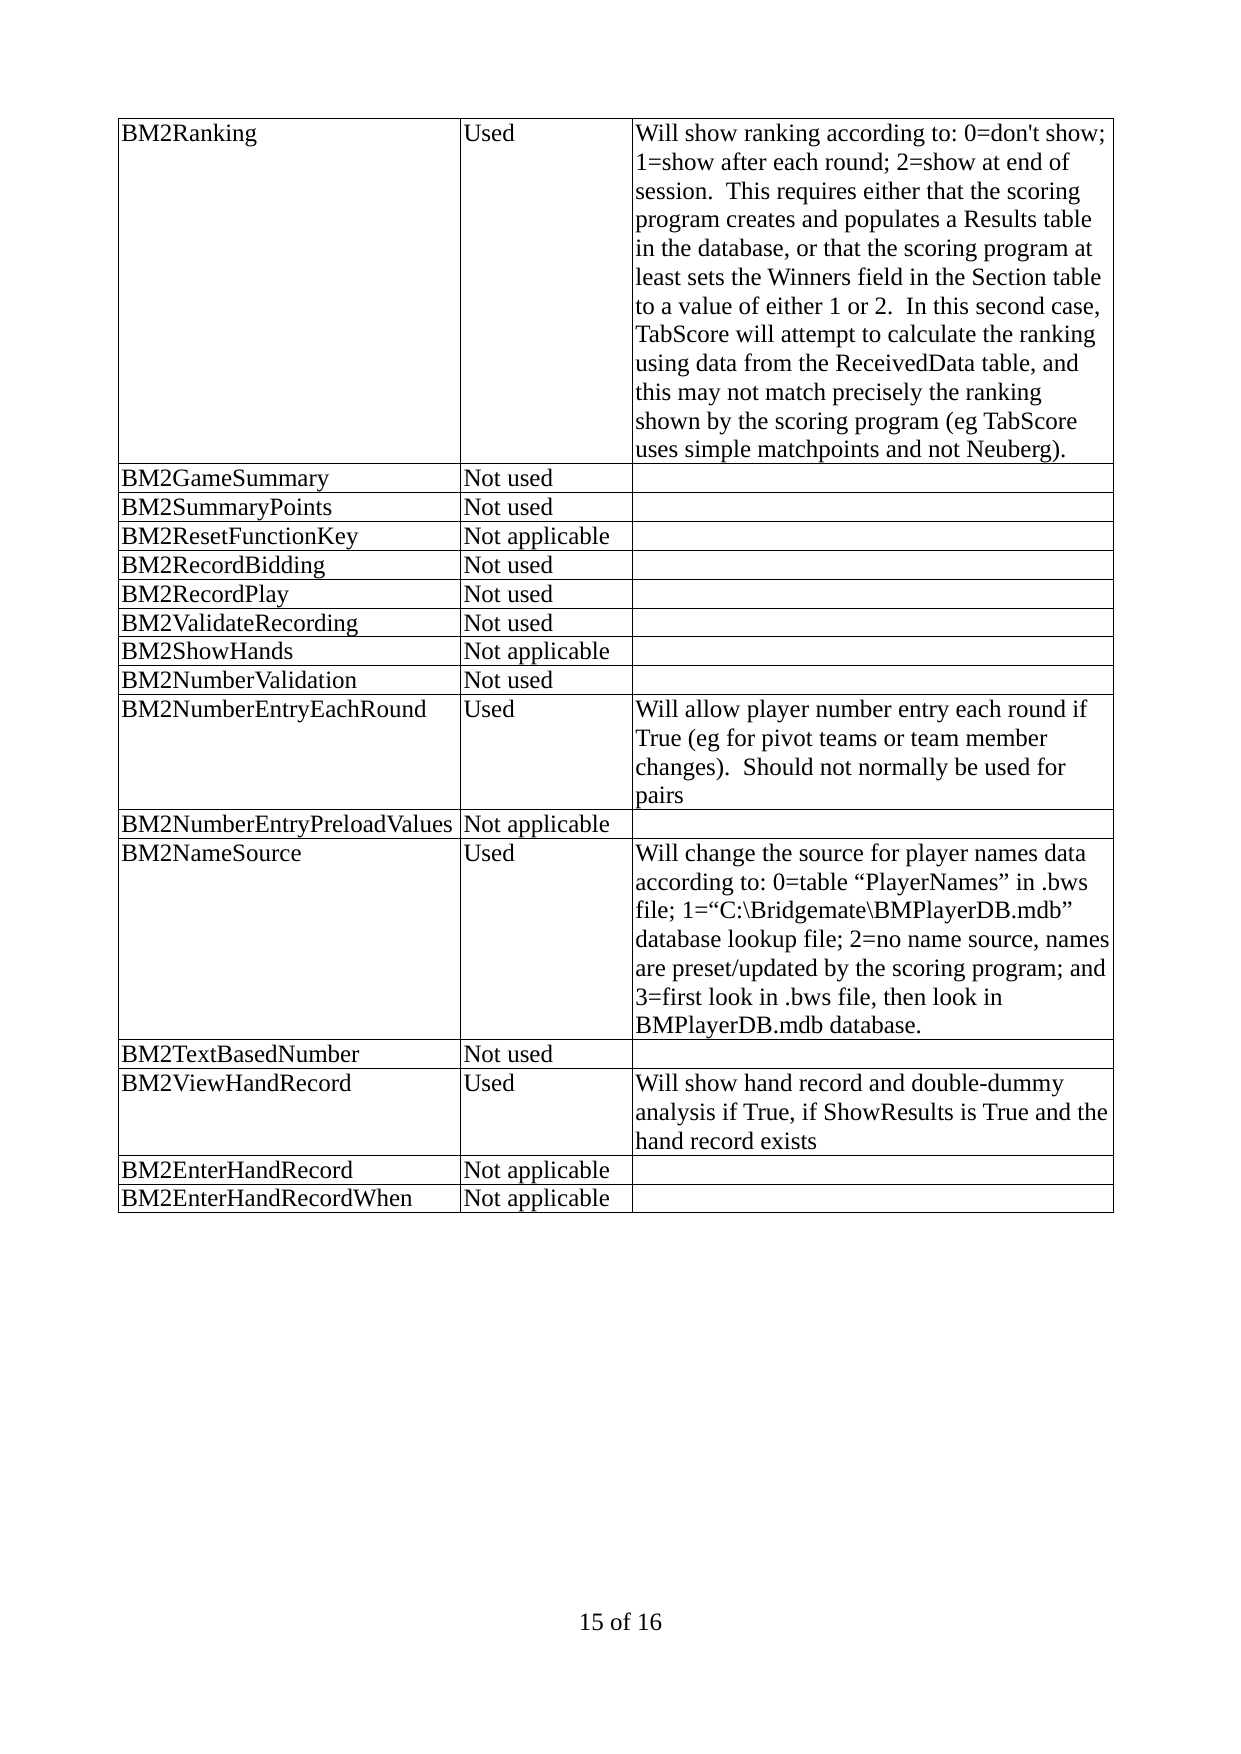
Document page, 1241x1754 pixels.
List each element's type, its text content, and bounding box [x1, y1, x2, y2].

table_cell BM2ViewHandRecord [119, 1069, 460, 1154]
table_cell Will change the source for player names data according to: 0=table “PlayerNames” in .bws file; 1=“C:\Bridgemate\BMPlayerDB.mdb” database lookup file; 2=no name source, names are preset/updated by the scoring program; and 3=first look in .bws file, then look in BMPlayerDB.mdb database. [633, 839, 1113, 1039]
table_cell BM2EnterHandRecordWhen [119, 1185, 460, 1212]
table_cell Not used [461, 1040, 632, 1068]
table_cell [633, 464, 1113, 492]
table_cell BM2NameSource [119, 839, 460, 1039]
table_cell [633, 1040, 1113, 1068]
table_cell Not applicable [461, 1185, 632, 1212]
table_cell Not applicable [461, 522, 632, 550]
table_cell Not used [461, 609, 632, 636]
table_cell Will show ranking according to: 0=don't show; 1=show after each round; 2=show at end of session. This requires either that the scoring program creates and populates a Results table in the database, or that the scoring program at least sets the Winners field in the Section table to a value of either 1 or 2. In this second case, TabScore will attempt to calculate the ranking using data from the ReceivedData table, and this may not match precisely the ranking shown by the scoring program (eg TabScore uses simple matchpoints and not Neuberg). [633, 119, 1113, 463]
table_cell [633, 522, 1113, 550]
table_cell [633, 810, 1113, 838]
table_cell BM2ValidateRecording [119, 609, 460, 636]
table_cell Not applicable [461, 1156, 632, 1183]
table_cell BM2NumberEntryPreloadValues [119, 810, 460, 838]
table_cell Not used [461, 551, 632, 579]
table_cell Not used [461, 464, 632, 492]
table_cell [633, 551, 1113, 579]
table_cell Not applicable [461, 810, 632, 838]
table_cell BM2NumberValidation [119, 666, 460, 694]
table_cell Not used [461, 493, 632, 521]
table_cell [633, 666, 1113, 694]
table_cell Not used [461, 666, 632, 694]
table_cell BM2TextBasedNumber [119, 1040, 460, 1068]
table_cell Used [461, 1069, 632, 1154]
table_cell Used [461, 839, 632, 1039]
table_cell BM2SummaryPoints [119, 493, 460, 521]
table_cell Used [461, 119, 632, 463]
table_cell [633, 1185, 1113, 1212]
table_cell BM2GameSummary [119, 464, 460, 492]
table_cell [633, 609, 1113, 636]
table_cell BM2Ranking [119, 119, 460, 463]
table_cell BM2RecordBidding [119, 551, 460, 579]
table_cell BM2ShowHands [119, 637, 460, 665]
table_cell Not applicable [461, 637, 632, 665]
table_cell [633, 637, 1113, 665]
table_cell [633, 1156, 1113, 1183]
table_cell BM2EnterHandRecord [119, 1156, 460, 1183]
table_cell BM2RecordPlay [119, 580, 460, 607]
table_cell [633, 493, 1113, 521]
table_cell Not used [461, 580, 632, 607]
table_cell Used [461, 695, 632, 809]
table_cell Will show hand record and double-dummy analysis if True, if ShowResults is True and the hand record exists [633, 1069, 1113, 1154]
table_cell Will allow player number entry each round if True (eg for pivot teams or team member changes). Should not normally be used for pairs [633, 695, 1113, 809]
table_cell BM2NumberEntryEachRound [119, 695, 460, 809]
table_cell BM2ResetFunctionKey [119, 522, 460, 550]
table_cell [633, 580, 1113, 607]
